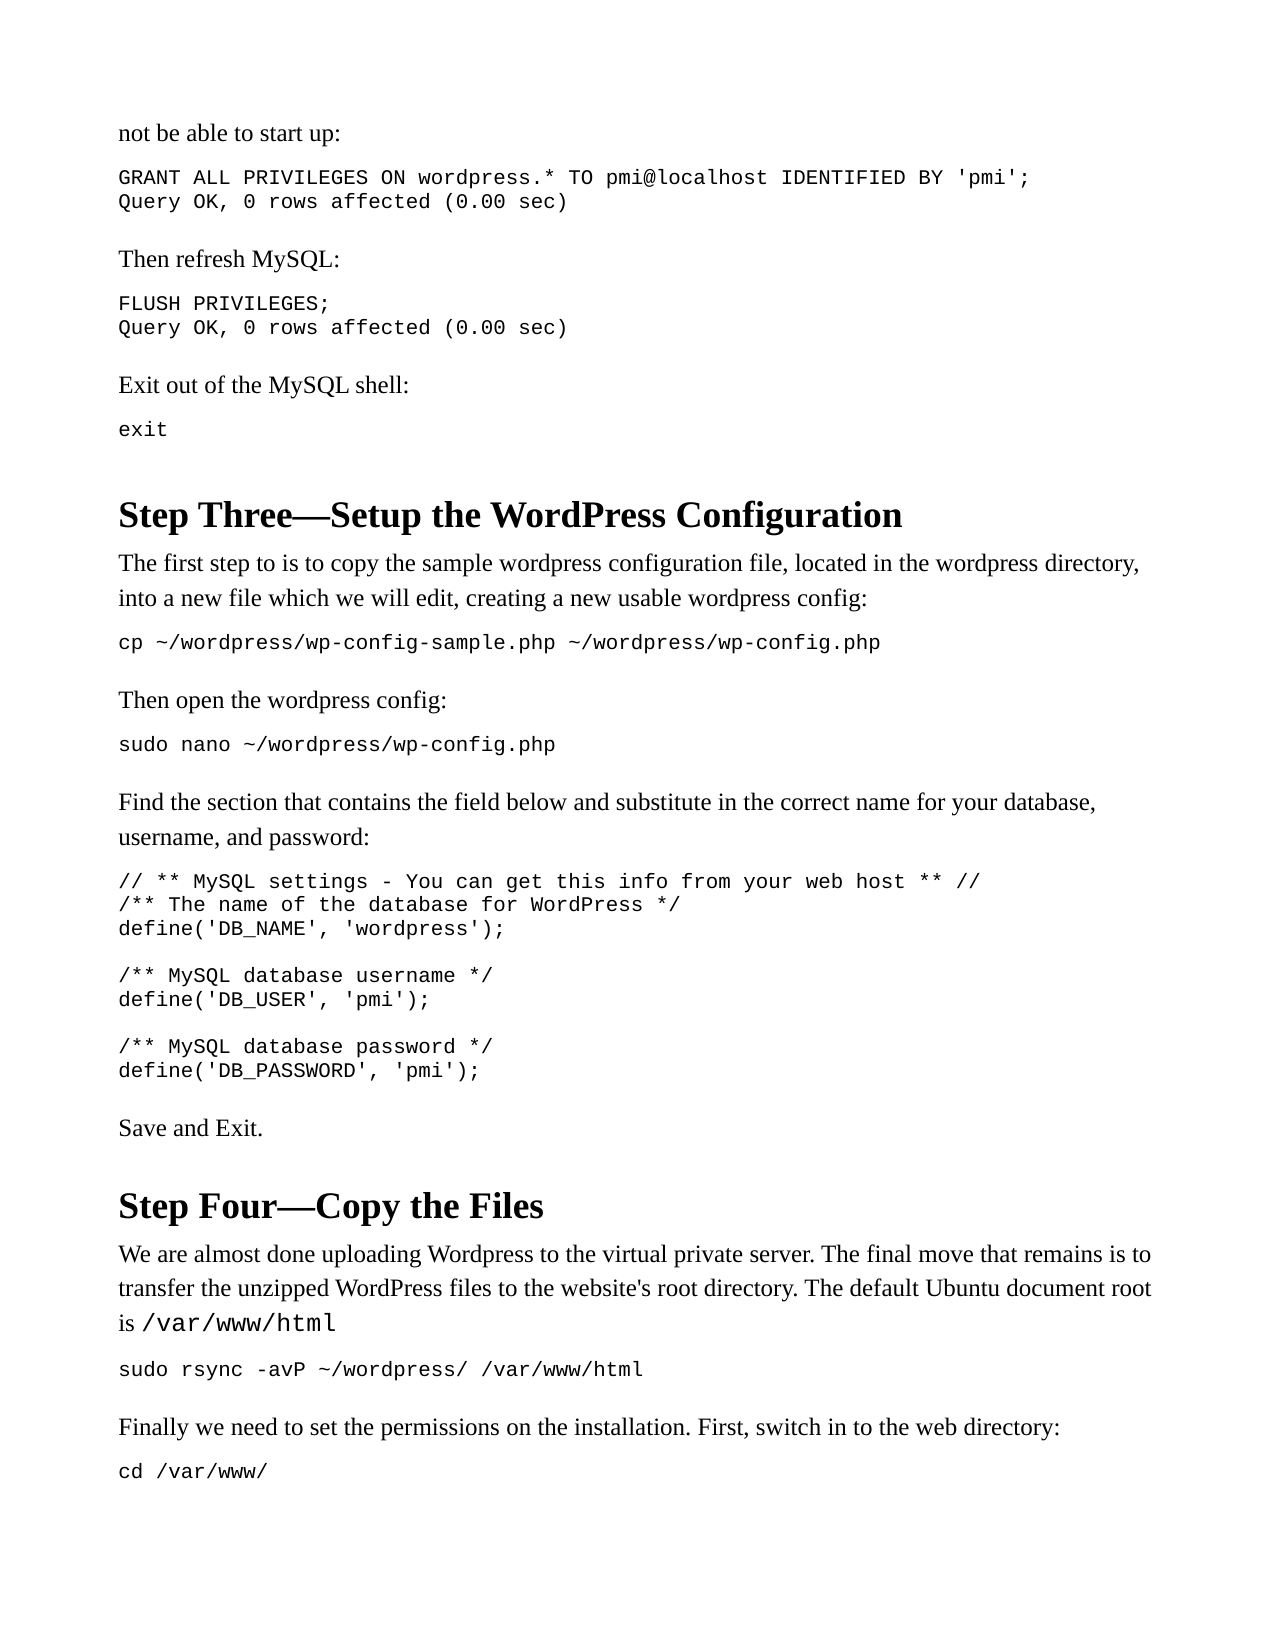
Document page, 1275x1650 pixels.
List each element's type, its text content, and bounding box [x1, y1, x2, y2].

text Then refresh MySQL: [118, 244, 1157, 273]
text GRANT ALL PRIVILEGES ON wordpress.* TO pmi@localhost IDENTIFIED BY 'pmi'; [118, 167, 1157, 191]
text exit [118, 419, 1157, 442]
text Save and Exit. [118, 1113, 1157, 1142]
text not be able to start up: [118, 118, 1157, 147]
text Query OK, 0 rows affected (0.00 sec) [118, 191, 1157, 214]
text define('DB_USER', 'pmi'); [118, 989, 1157, 1013]
text // ** MySQL settings - You can get this info from your web host ** // [118, 871, 1157, 894]
text sudo nano ~/wordpress/wp-config.php [118, 734, 1157, 758]
text We are almost done uploading Wordpress to the virtual private server. The final move that remains is to transfer the unzipped WordPress files to the website's root directory. The default Ubuntu document root is /var/www/html [118, 1239, 1157, 1338]
text FLUSH PRIVILEGES; [118, 293, 1157, 317]
text cp ~/wordpress/wp-config-sample.php ~/wordpress/wp-config.php [118, 632, 1157, 656]
text Then open the wordpress config: [118, 685, 1157, 714]
text Find the section that contains the field below and substitute in the correct name for your database, username, and password: [118, 787, 1157, 851]
text /** The name of the database for WordPress */ [118, 894, 1157, 918]
subtitle Step Four—Copy the Files [118, 1183, 1157, 1226]
subtitle Step Three—Setup the WordPress Configuration [118, 493, 1157, 536]
text cd /var/www/ [118, 1461, 1157, 1485]
text define('DB_PASSWORD', 'pmi'); [118, 1060, 1157, 1084]
text Finally we need to set the permissions on the installation. First, switch in to the web directory: [118, 1412, 1157, 1441]
text sudo rsync -avP ~/wordpress/ /var/www/html [118, 1359, 1157, 1383]
text Query OK, 0 rows affected (0.00 sec) [118, 317, 1157, 340]
text /** MySQL database username */ [118, 965, 1157, 989]
text The first step to is to copy the sample wordpress configuration file, located in the wordpress directory, into a new file which we will edit, creating a new usable wordpress config: [118, 548, 1157, 612]
text Exit out of the MySQL shell: [118, 370, 1157, 398]
text define('DB_NAME', 'wordpress'); [118, 918, 1157, 942]
text /** MySQL database password */ [118, 1036, 1157, 1060]
